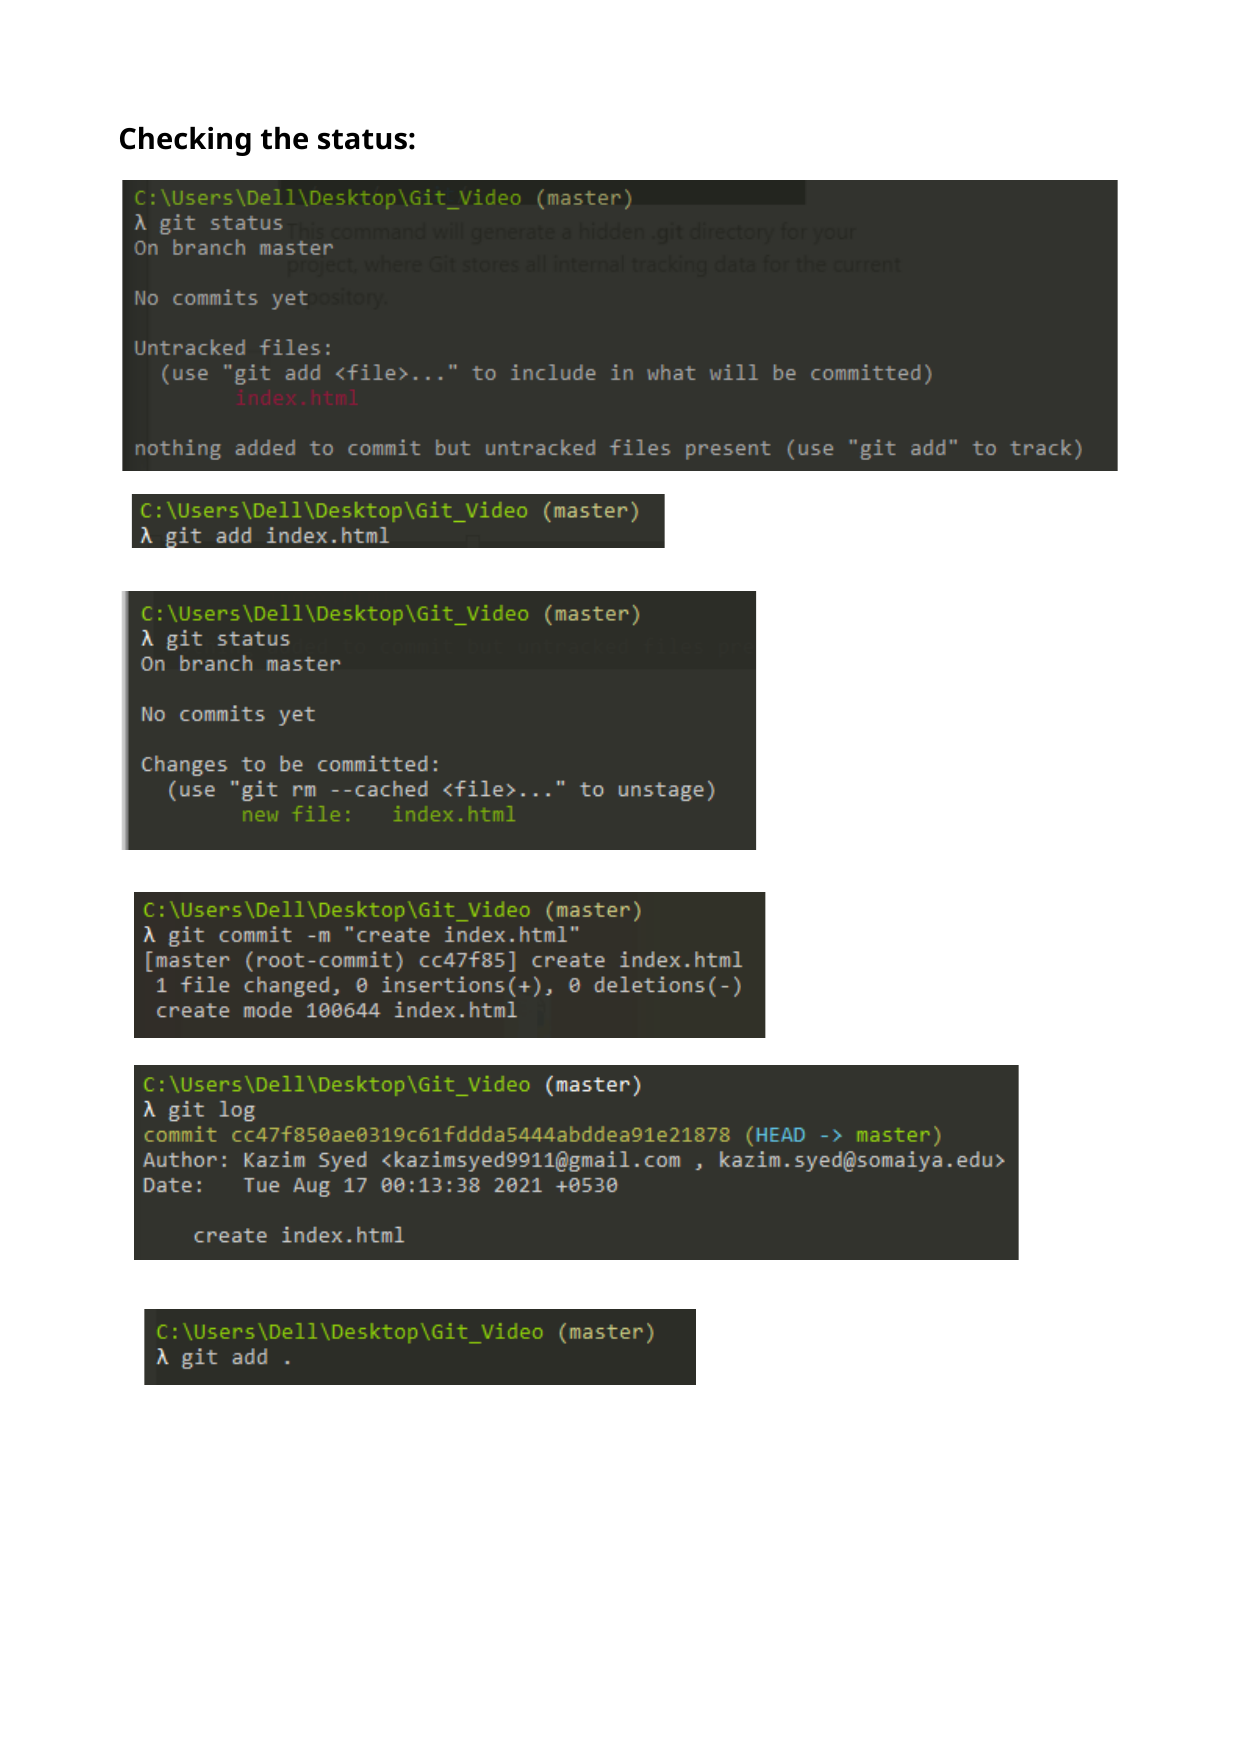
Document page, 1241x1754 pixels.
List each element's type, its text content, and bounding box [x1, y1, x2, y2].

picture [134, 1065, 1019, 1260]
picture [144, 1309, 696, 1385]
picture [131, 494, 665, 548]
picture [121, 591, 757, 850]
text Checking the status: [118, 118, 1122, 158]
picture [122, 180, 1118, 471]
picture [134, 892, 766, 1038]
